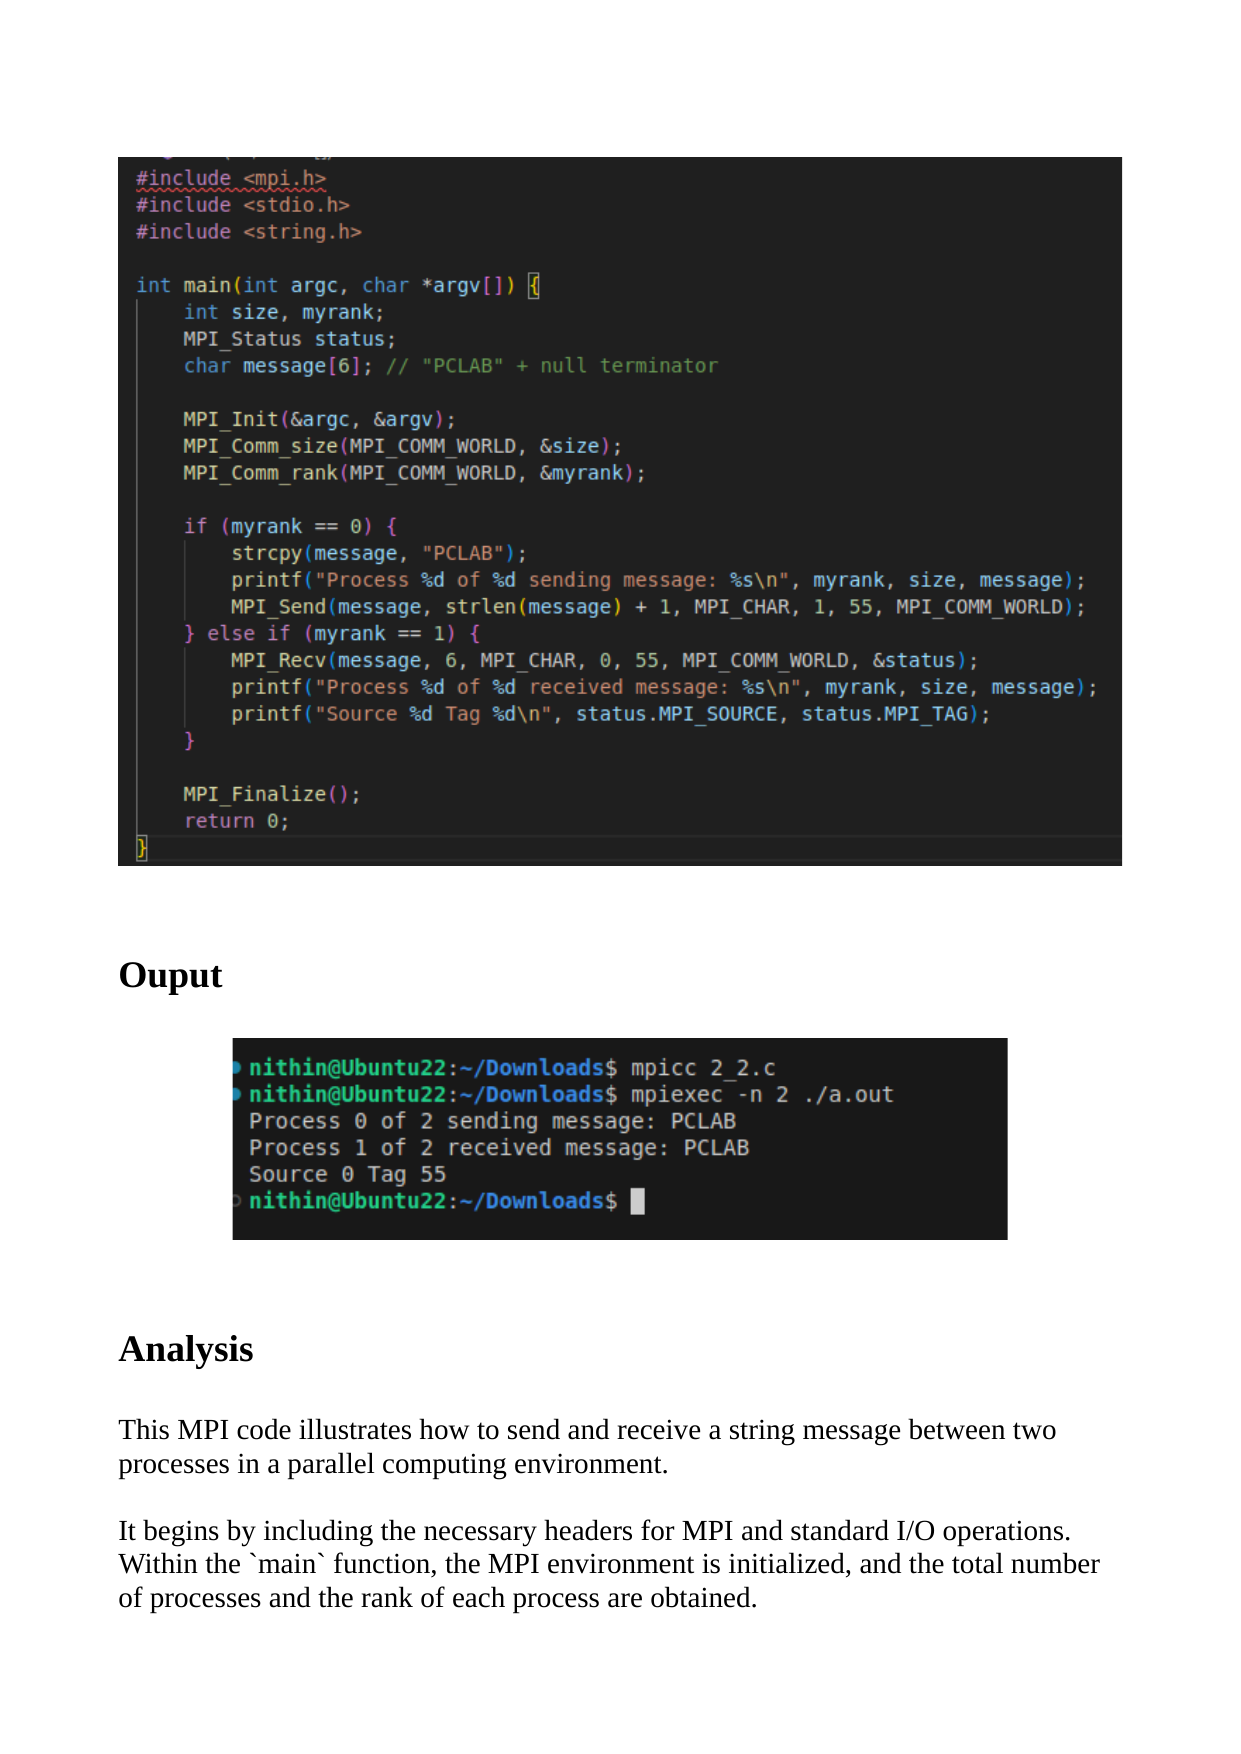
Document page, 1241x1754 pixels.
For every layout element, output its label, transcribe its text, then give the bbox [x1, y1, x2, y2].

text This MPI code illustrates how to send and receive a string message between two processes in a parallel computing environment. [118, 1412, 1122, 1479]
text Analysis [118, 1326, 1122, 1369]
text Ouput [118, 952, 1122, 995]
picture [232, 1038, 1008, 1240]
picture [118, 157, 1123, 866]
text It begins by including the necessary headers for MPI and standard I/O operations. Within the `main` function, the MPI environment is initialized, and the total number of processes and the rank of each process are obtained. [118, 1513, 1122, 1613]
